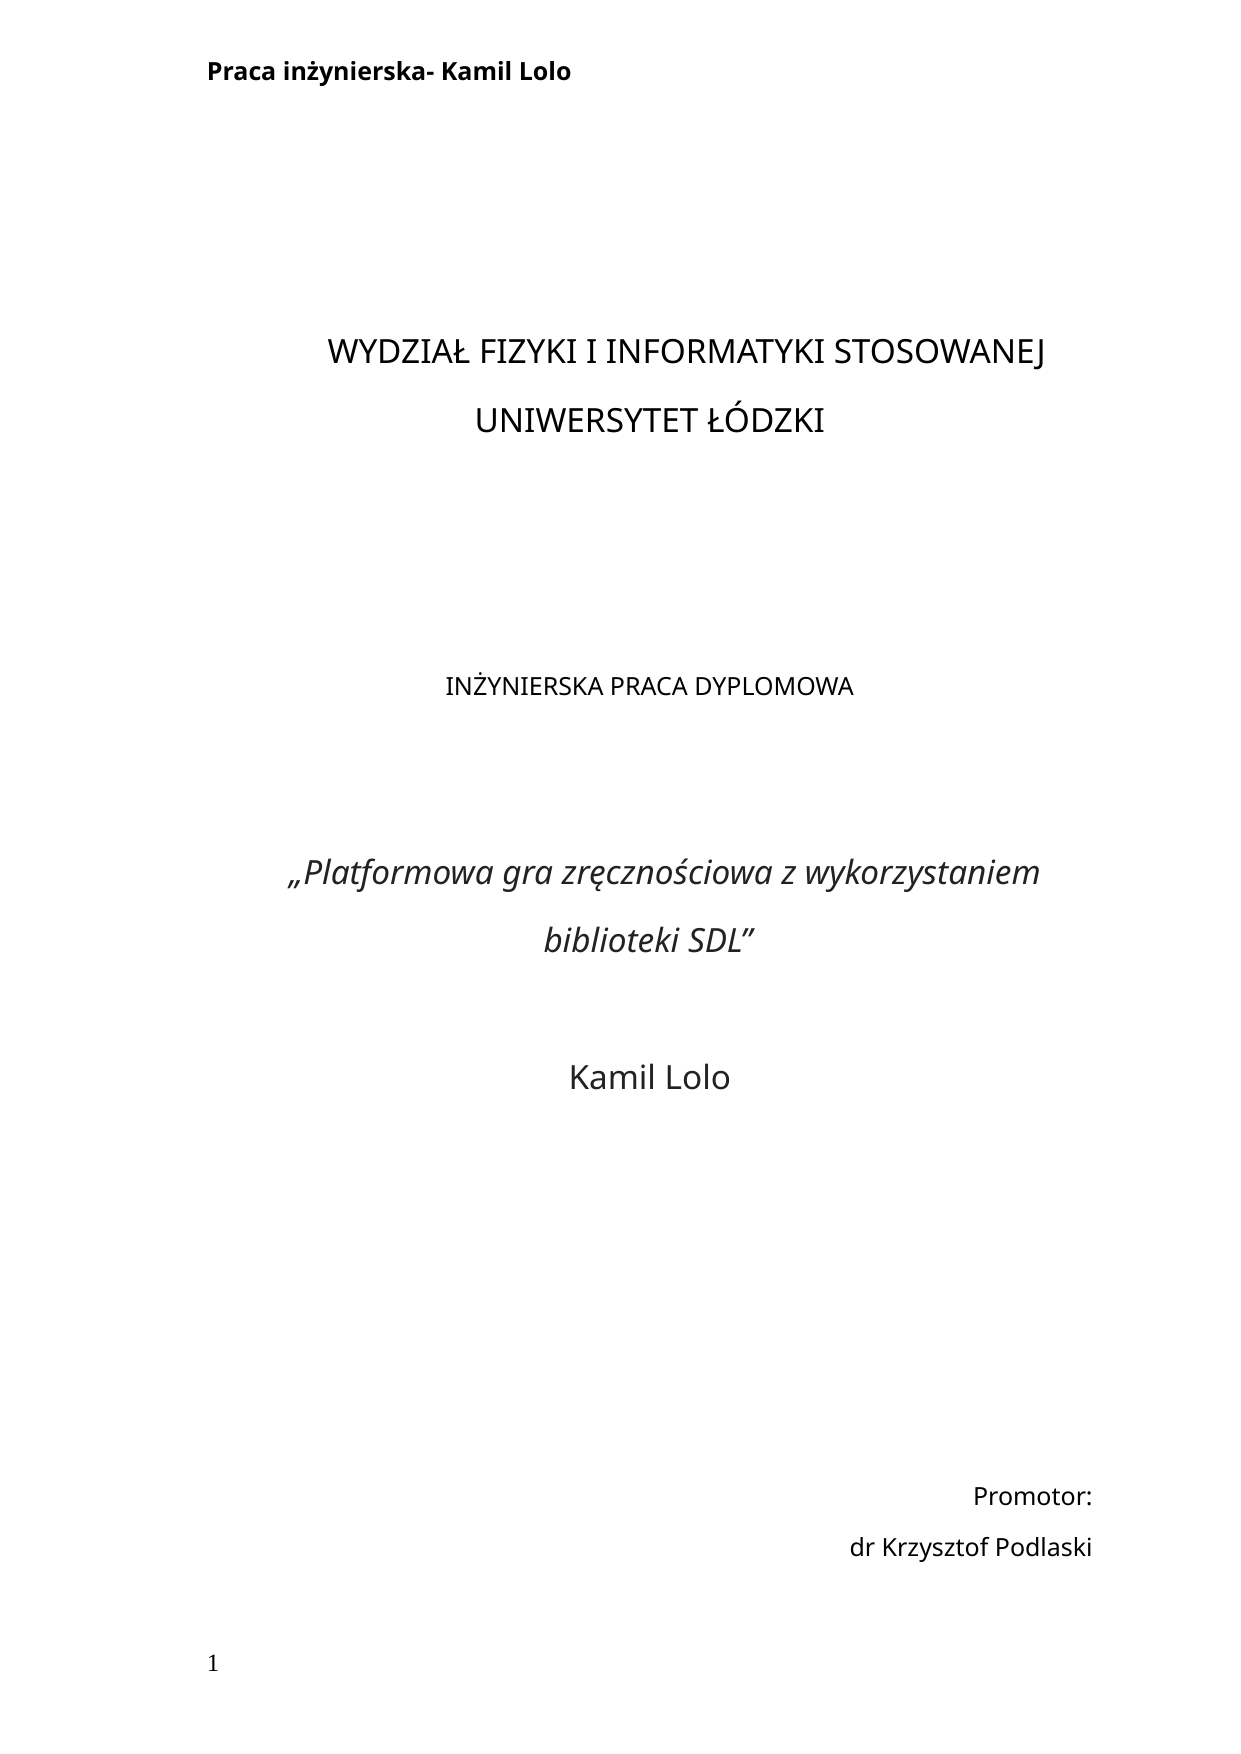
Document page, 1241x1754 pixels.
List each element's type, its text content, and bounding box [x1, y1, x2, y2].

text INŻYNIERSKA PRACA DYPLOMOWA [207, 669, 1093, 703]
text WYDZIAŁ FIZYKI I INFORMATYKI STOSOWANEJ [207, 328, 1093, 374]
text dr Krzysztof Podlaski [207, 1530, 1093, 1564]
text UNIWERSYTET ŁÓDZKI [207, 396, 1093, 442]
text Promotor: [207, 1479, 1093, 1513]
text „Platformowa gra zręcznościowa z wykorzystaniem biblioteki SDL” [207, 849, 1093, 963]
text Kamil Lolo [207, 1053, 1093, 1099]
